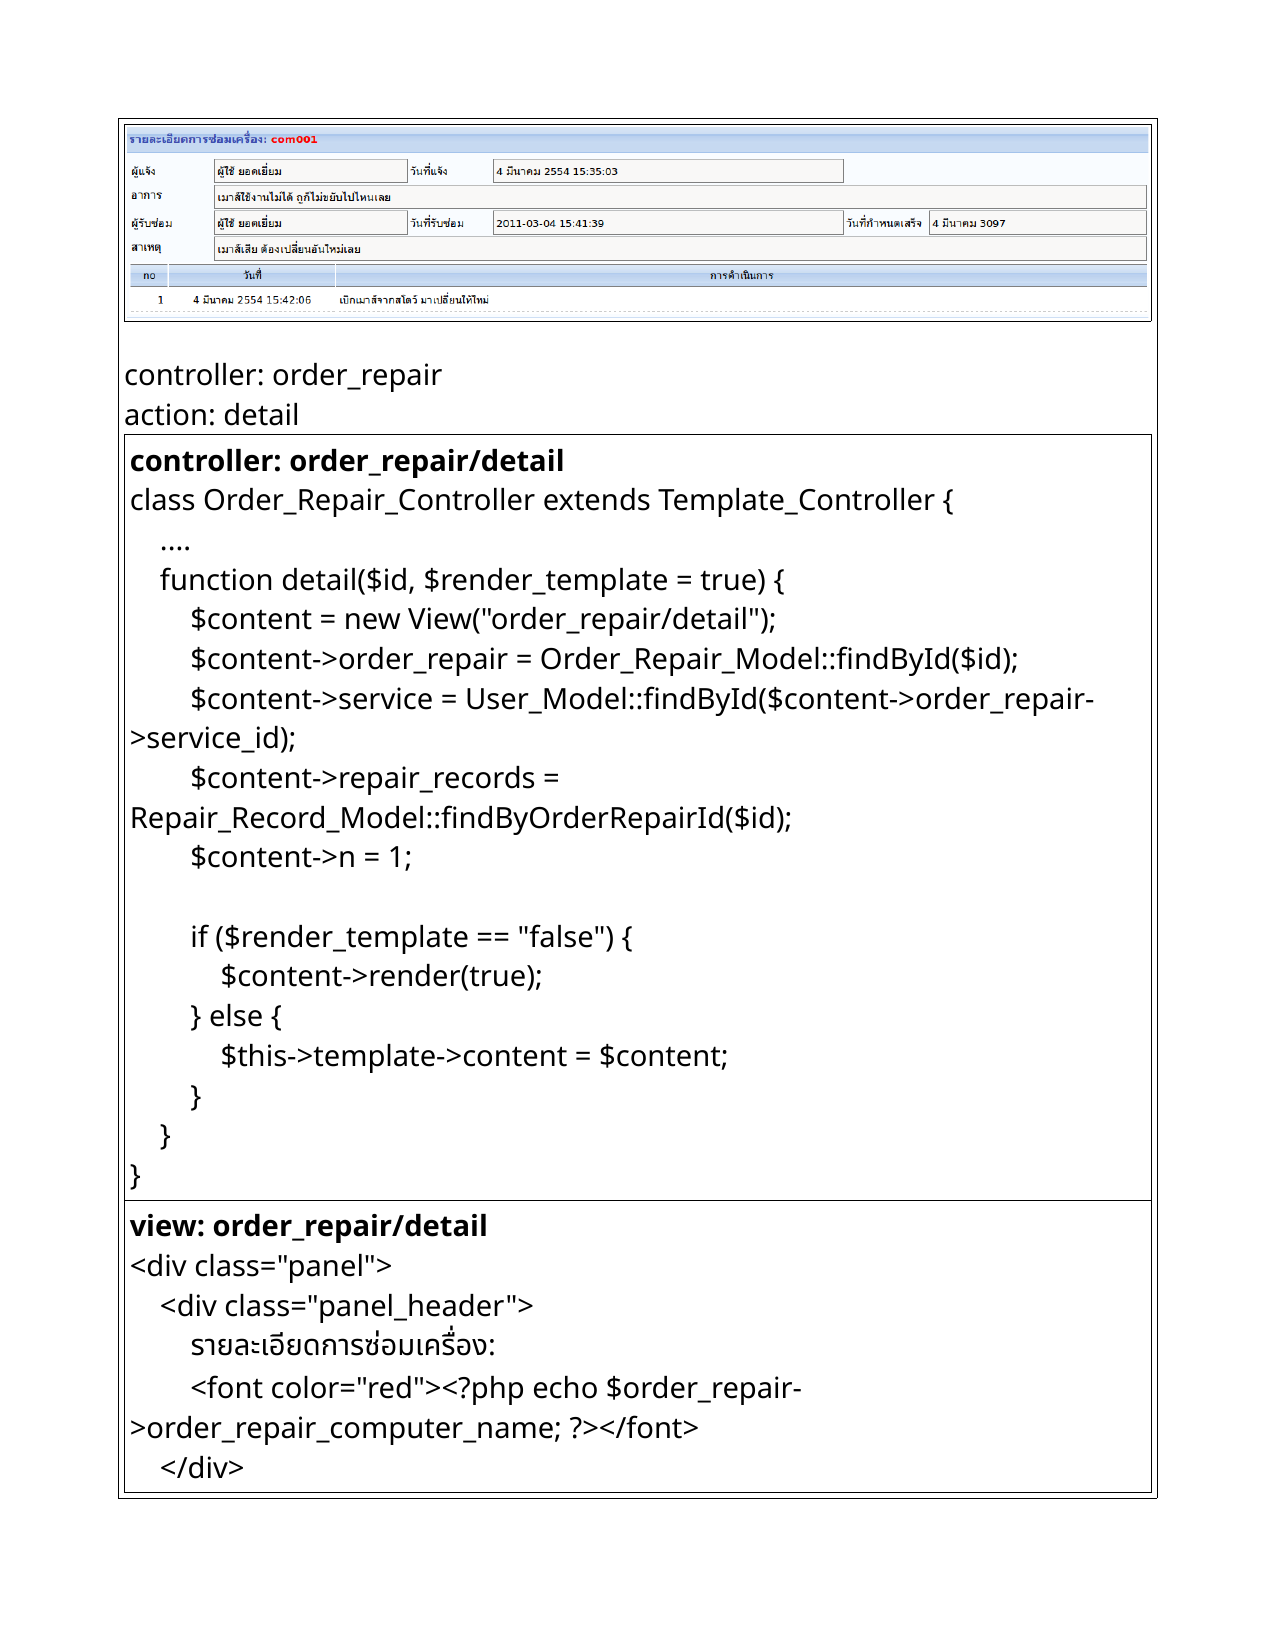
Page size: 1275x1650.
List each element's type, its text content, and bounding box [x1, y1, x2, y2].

picture [127, 127, 1149, 318]
table_header controller: order_repair/detail class Order_Repair_Controller extends Template_Controller { .... function detail($id, $render_template = true) { $content = new View("order_repair/detail"); $content->order_repair = Order_Repair_Model::findById($id); $content->service = User_Model::findById($content->order_repair->service_id); $content->repair_records = Repair_Record_Model::findByOrderRepairId($id); $content->n = 1; if ($render_template == "false") { $content->render(true); } else { $this->template->content = $content; } } } [125, 435, 1151, 1199]
table_cell controller: order_repair action: detail [119, 119, 1157, 1498]
table_cell view: order_repair/detail <div class="panel"> <div class="panel_header"> รายละเอียดการซ่อมเครื่อง: <font color="red"><?php echo $order_repair->order_repair_computer_name; ?></font> </div> [125, 1201, 1151, 1492]
